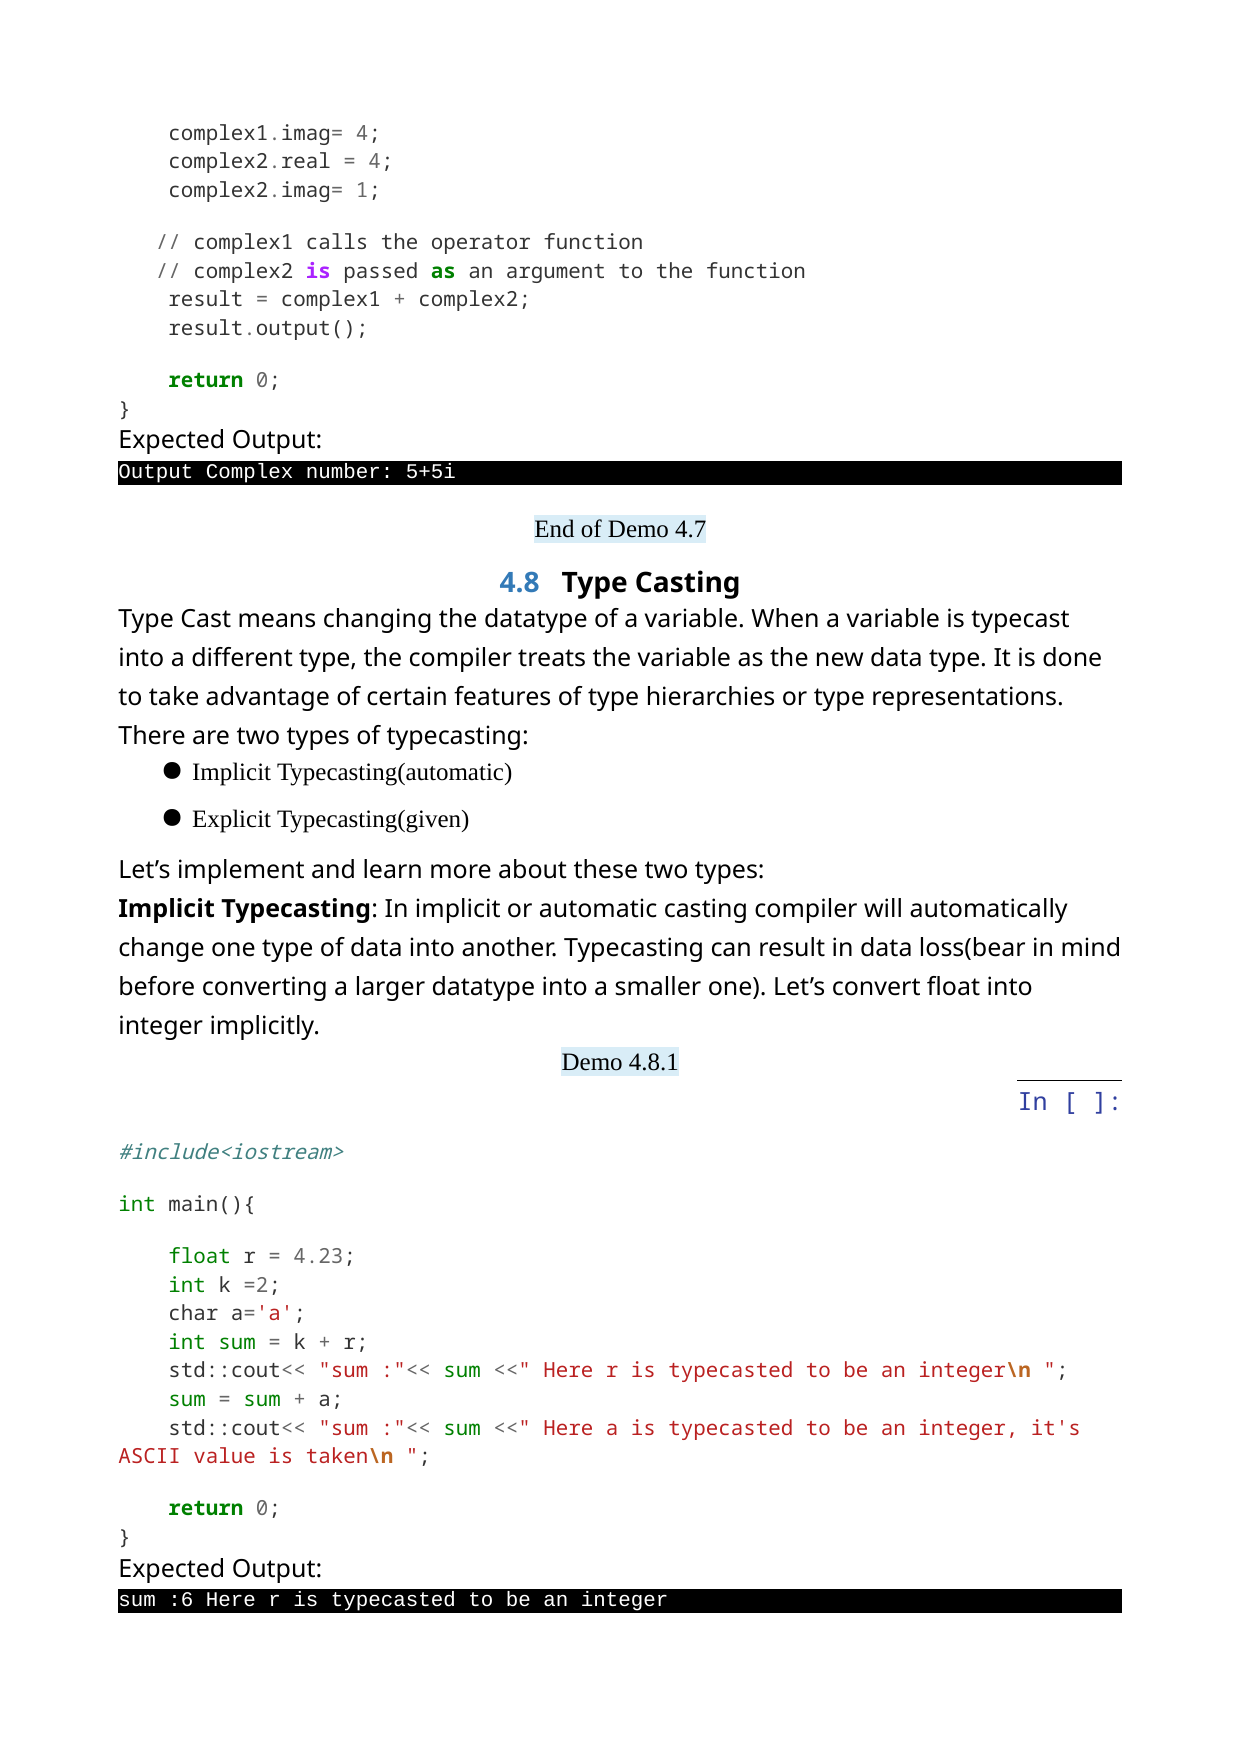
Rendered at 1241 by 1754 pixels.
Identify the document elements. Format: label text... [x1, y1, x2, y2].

text Implicit Typecasting: In implicit or automatic casting compiler will automatically change one type of data into another. Typecasting can result in data loss(bear in mind before converting a larger datatype into a smaller one). Let’s convert float into integer implicitly. [118, 890, 1122, 1042]
text In [ ]: [118, 1080, 1122, 1117]
text float r = 4.23; [118, 1241, 1122, 1270]
text Demo 4.8.1 [118, 1047, 1122, 1076]
text int k =2; [118, 1270, 1122, 1298]
text Expected Output: [118, 422, 1122, 456]
text Output Complex number: 5+5i [118, 461, 1122, 485]
text result = complex1 + complex2; [118, 284, 1122, 313]
text // complex2 is passed as an argument to the function [118, 256, 1122, 284]
text // complex1 calls the operator function [118, 227, 1122, 256]
text End of Demo 4.7 [118, 514, 1122, 543]
text complex2.imag= 1; [118, 175, 1122, 204]
text int sum = k + r; [118, 1327, 1122, 1356]
text } [118, 1522, 1122, 1550]
list Explicit Typecasting(given) [162, 804, 1122, 833]
text sum = sum + a; [118, 1384, 1122, 1413]
text char a='a'; [118, 1298, 1122, 1327]
text complex2.real = 4; [118, 147, 1122, 175]
text std::cout<< "sum :"<< sum <<" Here a is typecasted to be an integer, it's ASCII value is taken\n "; [118, 1413, 1122, 1470]
text return 0; [118, 1493, 1122, 1522]
text } [118, 394, 1122, 422]
text sum :6 Here r is typecasted to be an integer [118, 1589, 1122, 1613]
text complex1.imag= 4; [118, 118, 1122, 147]
text int main(){ [118, 1189, 1122, 1218]
text std::cout<< "sum :"<< sum <<" Here r is typecasted to be an integer\n "; [118, 1356, 1122, 1384]
list Implicit Typecasting(automatic) [162, 757, 1122, 786]
text Type Cast means changing the datatype of a variable. When a variable is typecast into a different type, the compiler treats the variable as the new data type. It is done to take advantage of certain features of type hierarchies or type representations. There are two types of typecasting: [118, 600, 1122, 752]
text #include<iostream> [118, 1137, 1122, 1166]
subtitle 4.8 Type Casting [118, 562, 1122, 600]
text result.output(); [118, 313, 1122, 342]
text Let’s implement and learn more about these two types: [118, 851, 1122, 885]
text Expected Output: [118, 1550, 1122, 1584]
text return 0; [118, 365, 1122, 394]
